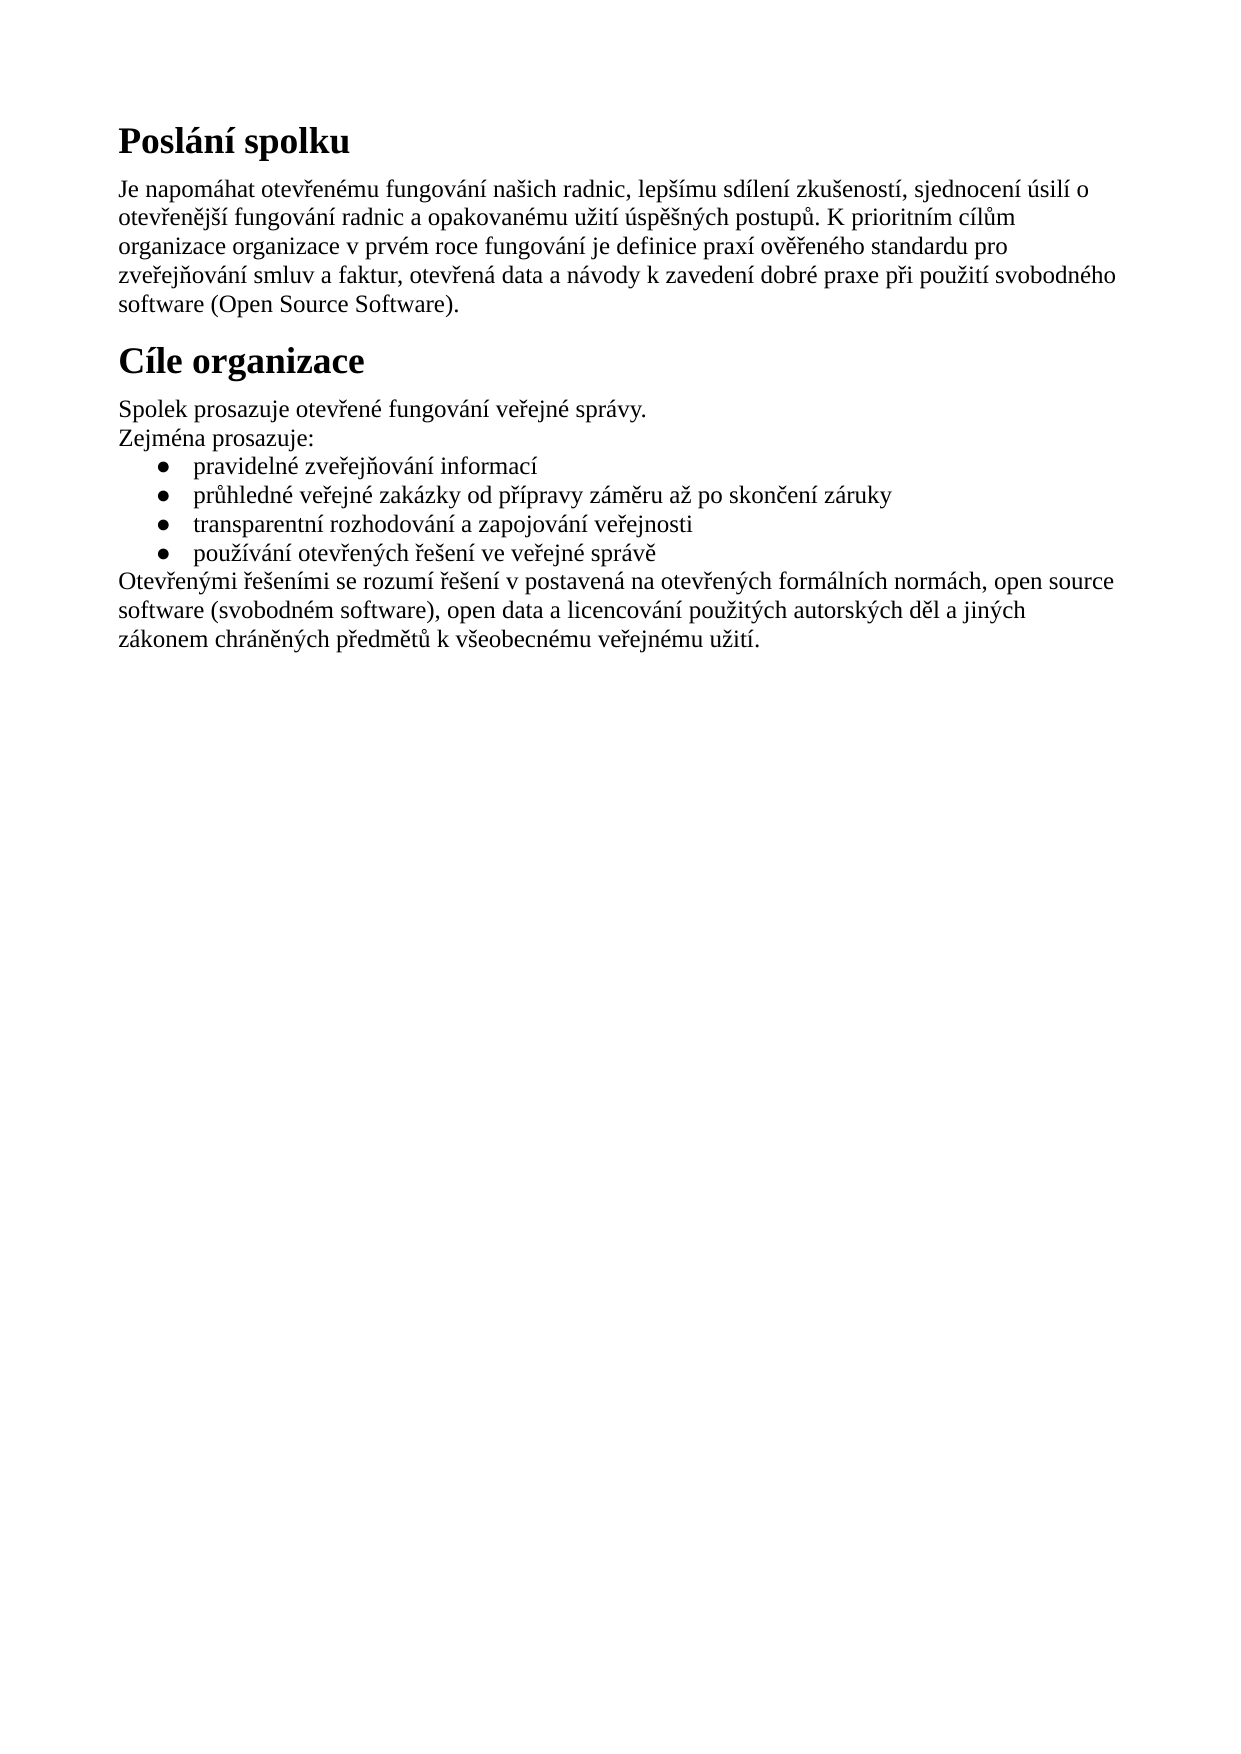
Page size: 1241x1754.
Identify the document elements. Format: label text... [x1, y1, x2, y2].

text Je napomáhat otevřenému fungování našich radnic, lepšímu sdílení zkušeností, sjednocení úsilí o otevřenější fungování radnic a opakovanému užití úspěšných postupů. K prioritním cílům organizace organizace v prvém roce fungování je definice praxí ověřeného standardu pro zveřejňování smluv a faktur, otevřená data a návody k zavedení dobré praxe při použití svobodného software (Open Source Software). [118, 174, 1122, 317]
subtitle Cíle organizace [118, 338, 1122, 381]
text Zejména prosazuje: [118, 423, 1122, 451]
list průhledné veřejné zakázky od přípravy záměru až po skončení záruky [156, 480, 1122, 509]
text Otevřenými řešeními se rozumí řešení v postavená na otevřených formálních normách, open source software (svobodném software), open data a licencování použitých autorských děl a jiných zákonem chráněných předmětů k všeobecnému veřejnému užití. [118, 566, 1122, 653]
list používání otevřených řešení ve veřejné správě [156, 538, 1122, 566]
subtitle Poslání spolku [118, 118, 1122, 161]
list transparentní rozhodování a zapojování veřejnosti [156, 509, 1122, 538]
text Spolek prosazuje otevřené fungování veřejné správy. [118, 394, 1122, 423]
list pravidelné zveřejňování informací [156, 451, 1122, 480]
